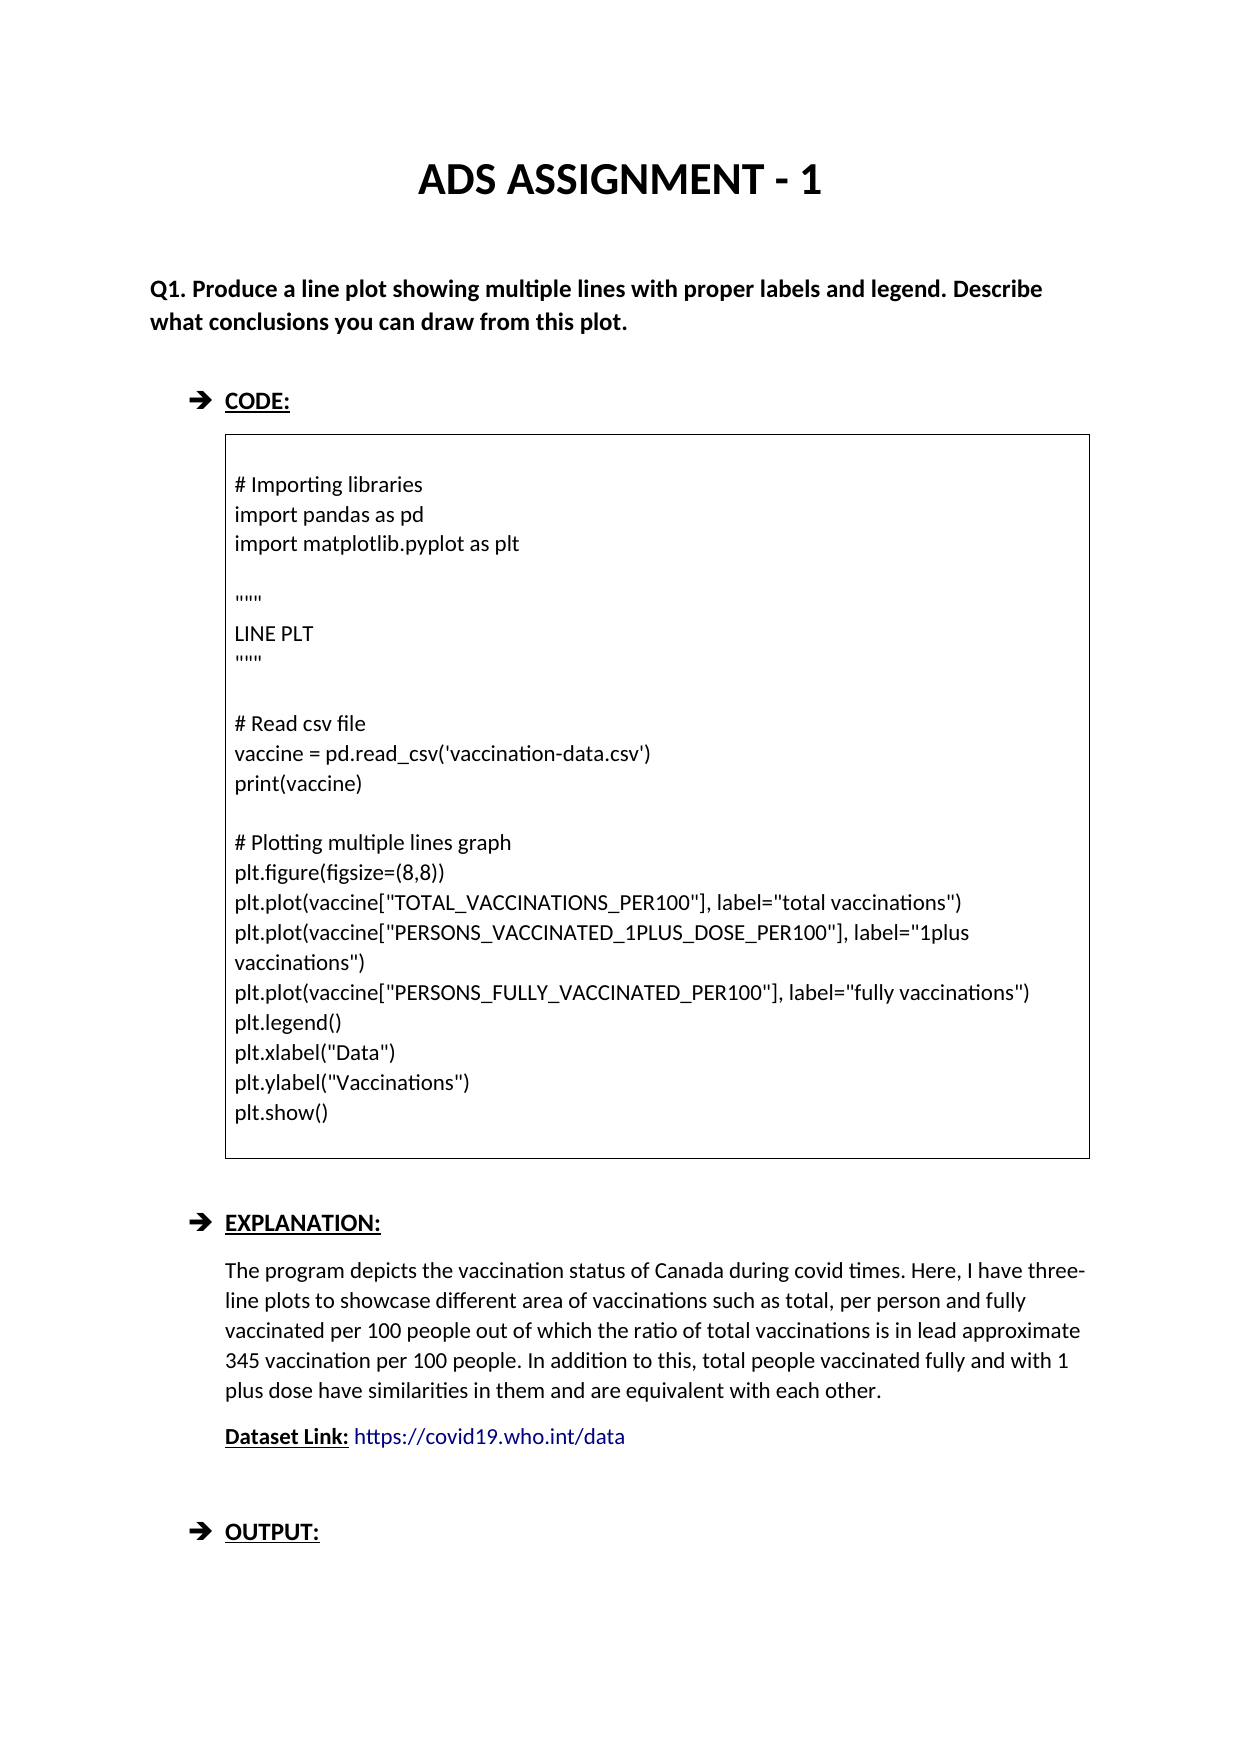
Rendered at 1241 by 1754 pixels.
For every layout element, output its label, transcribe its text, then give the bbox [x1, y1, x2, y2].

list EXPLANATION: [187, 1207, 1090, 1238]
text import pandas as pd [226, 497, 1089, 526]
text plt.plot(vaccine["PERSONS_FULLY_VACCINATED_PER100"], label="fully vaccinations") [226, 975, 1089, 1005]
text """ [226, 586, 1089, 616]
text plt.plot(vaccine["PERSONS_VACCINATED_1PLUS_DOSE_PER100"], label="1plus vaccinations") [226, 915, 1089, 975]
text LINE PLT [226, 616, 1089, 646]
text # Importing libraries [226, 467, 1089, 497]
text plt.figure(figsize=(8,8)) [226, 855, 1089, 885]
text vaccine = pd.read_csv('vaccination-data.csv') [226, 736, 1089, 766]
text plt.xlabel("Data") [226, 1035, 1089, 1064]
text """ [226, 646, 1089, 677]
text plt.show() [226, 1094, 1089, 1126]
text plt.legend() [226, 1005, 1089, 1035]
text ADS ASSIGNMENT - 1 [150, 150, 1090, 206]
list CODE: [187, 385, 1090, 415]
text import matplotlib.pyplot as plt [226, 526, 1089, 558]
text plt.ylabel("Vaccinations") [226, 1064, 1089, 1094]
text # Read csv file [226, 706, 1089, 736]
text Dataset Link: https://covid19.who.int/data [225, 1422, 1090, 1451]
list OUTPUT: [187, 1516, 1090, 1546]
text plt.plot(vaccine["TOTAL_VACCINATIONS_PER100"], label="total vaccinations") [226, 885, 1089, 915]
text The program depicts the vaccination status of Canada during covid times. Here, I have three-line plots to showcase different area of vaccinations such as total, per person and fully vaccinated per 100 people out of which the ratio of total vaccinations is in lead approximate 345 vaccination per 100 people. In addition to this, total people vaccinated fully and with 1 plus dose have similarities in them and are equivalent with each other. [225, 1256, 1090, 1404]
text # Plotting multiple lines graph [226, 825, 1089, 855]
text print(vaccine) [226, 766, 1089, 797]
text Q1. Produce a line plot showing multiple lines with proper labels and legend. Describe what conclusions you can draw from this plot. [150, 273, 1090, 336]
